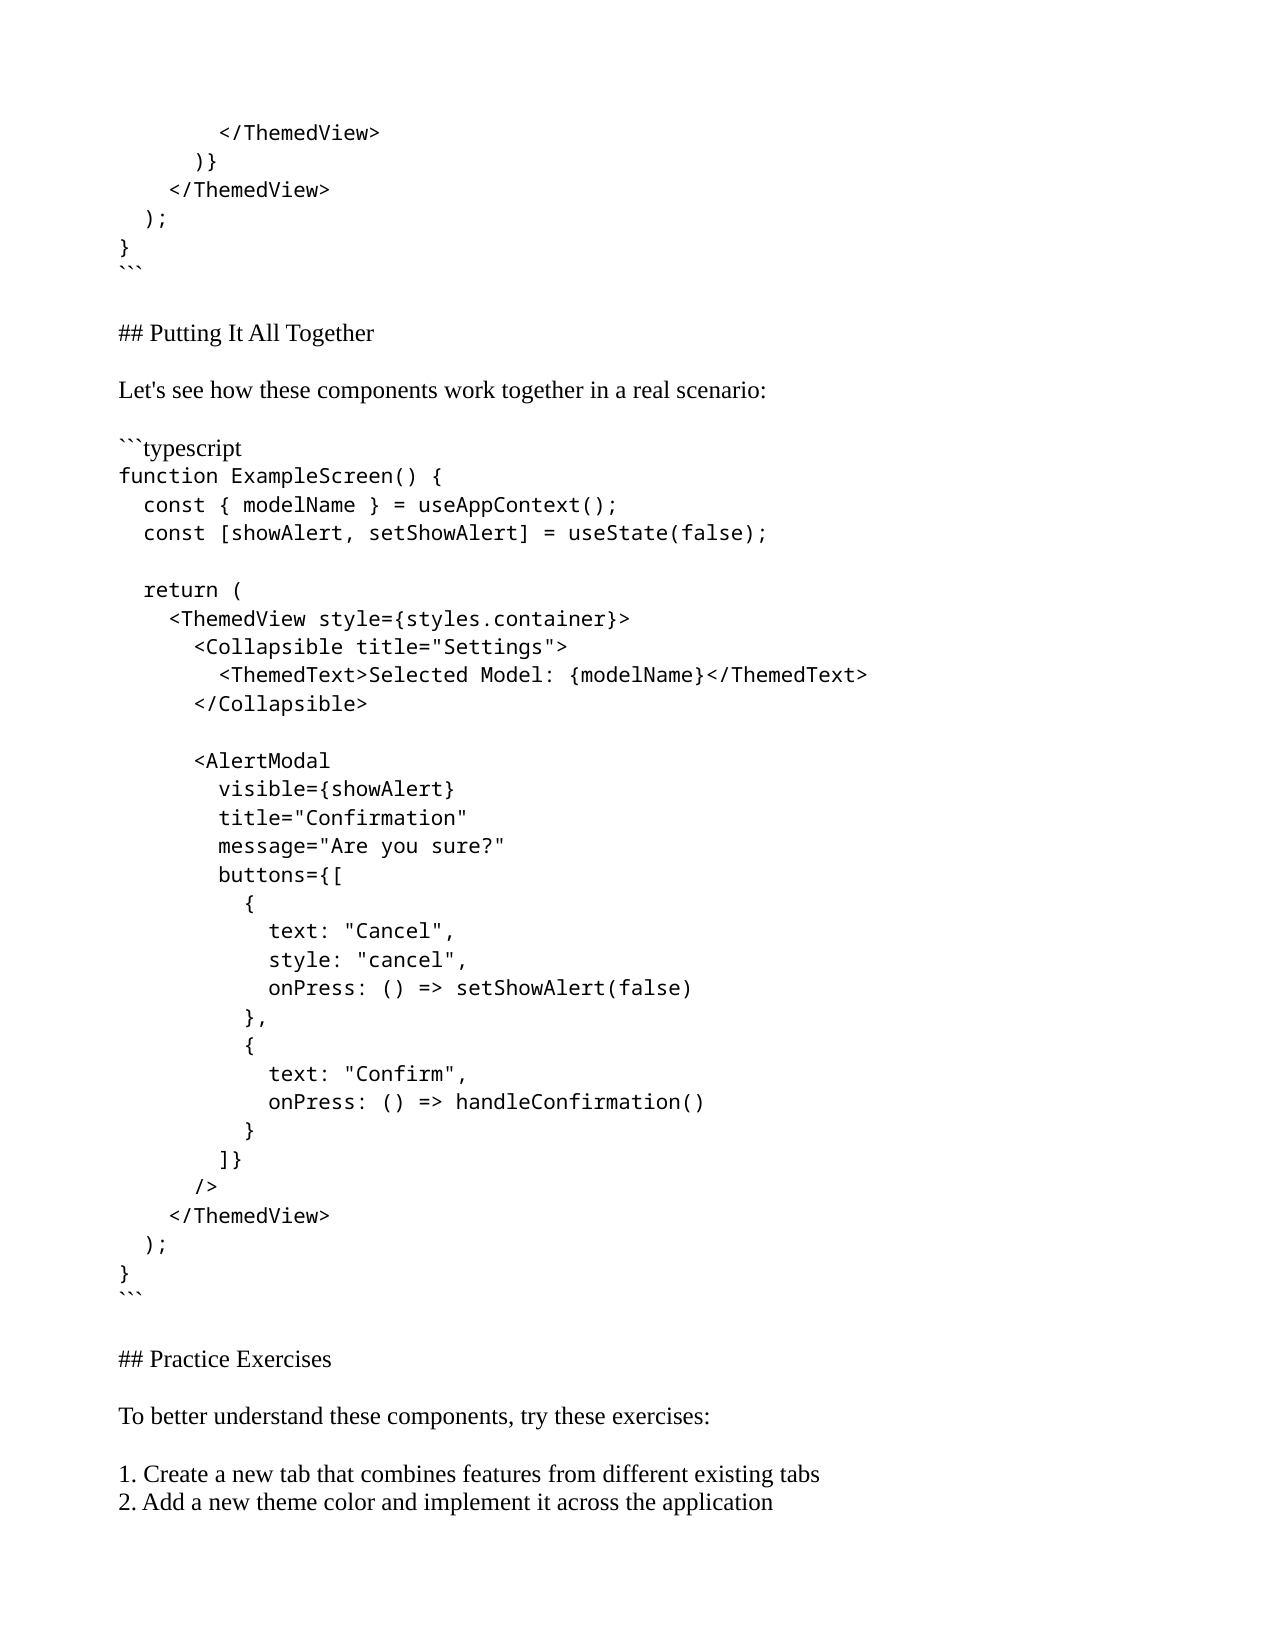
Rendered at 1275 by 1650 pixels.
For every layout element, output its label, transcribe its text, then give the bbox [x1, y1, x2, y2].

text }, [118, 1002, 1157, 1030]
text </ThemedView> [118, 175, 1157, 203]
text ## Putting It All Together [118, 318, 1157, 347]
text <ThemedText>Selected Model: {modelName}</ThemedText> [118, 661, 1157, 689]
text ``` [118, 260, 1157, 289]
text visible={showAlert} [118, 774, 1157, 803]
text <Collapsible title="Settings"> [118, 632, 1157, 661]
text onPress: () => handleConfirmation() [118, 1087, 1157, 1116]
text return ( [118, 575, 1157, 604]
text )} [118, 147, 1157, 175]
text { [118, 1030, 1157, 1059]
text ## Practice Exercises [118, 1344, 1157, 1372]
text text: "Confirm", [118, 1059, 1157, 1087]
text message="Are you sure?" [118, 831, 1157, 860]
text onPress: () => setShowAlert(false) [118, 973, 1157, 1002]
text } [118, 1258, 1157, 1286]
text buttons={[ [118, 860, 1157, 888]
text } [118, 232, 1157, 260]
text <AlertModal [118, 746, 1157, 774]
text { [118, 888, 1157, 917]
text 1. Create a new tab that combines features from different existing tabs [118, 1459, 1157, 1487]
text Let's see how these components work together in a real scenario: [118, 375, 1157, 404]
text ); [118, 203, 1157, 232]
text title="Confirmation" [118, 803, 1157, 831]
text const [showAlert, setShowAlert] = useState(false); [118, 518, 1157, 547]
text </Collapsible> [118, 689, 1157, 717]
text text: "Cancel", [118, 917, 1157, 945]
text ``` [118, 1286, 1157, 1315]
text ]} [118, 1144, 1157, 1172]
text function ExampleScreen() { [118, 462, 1157, 490]
text To better understand these components, try these exercises: [118, 1401, 1157, 1430]
text 2. Add a new theme color and implement it across the application [118, 1487, 1157, 1516]
text ```typescript [118, 433, 1157, 462]
text style: "cancel", [118, 945, 1157, 973]
text </ThemedView> [118, 118, 1157, 147]
text ); [118, 1229, 1157, 1258]
text </ThemedView> [118, 1201, 1157, 1229]
text <ThemedView style={styles.container}> [118, 604, 1157, 632]
text } [118, 1116, 1157, 1144]
text const { modelName } = useAppContext(); [118, 490, 1157, 518]
text /> [118, 1172, 1157, 1201]
